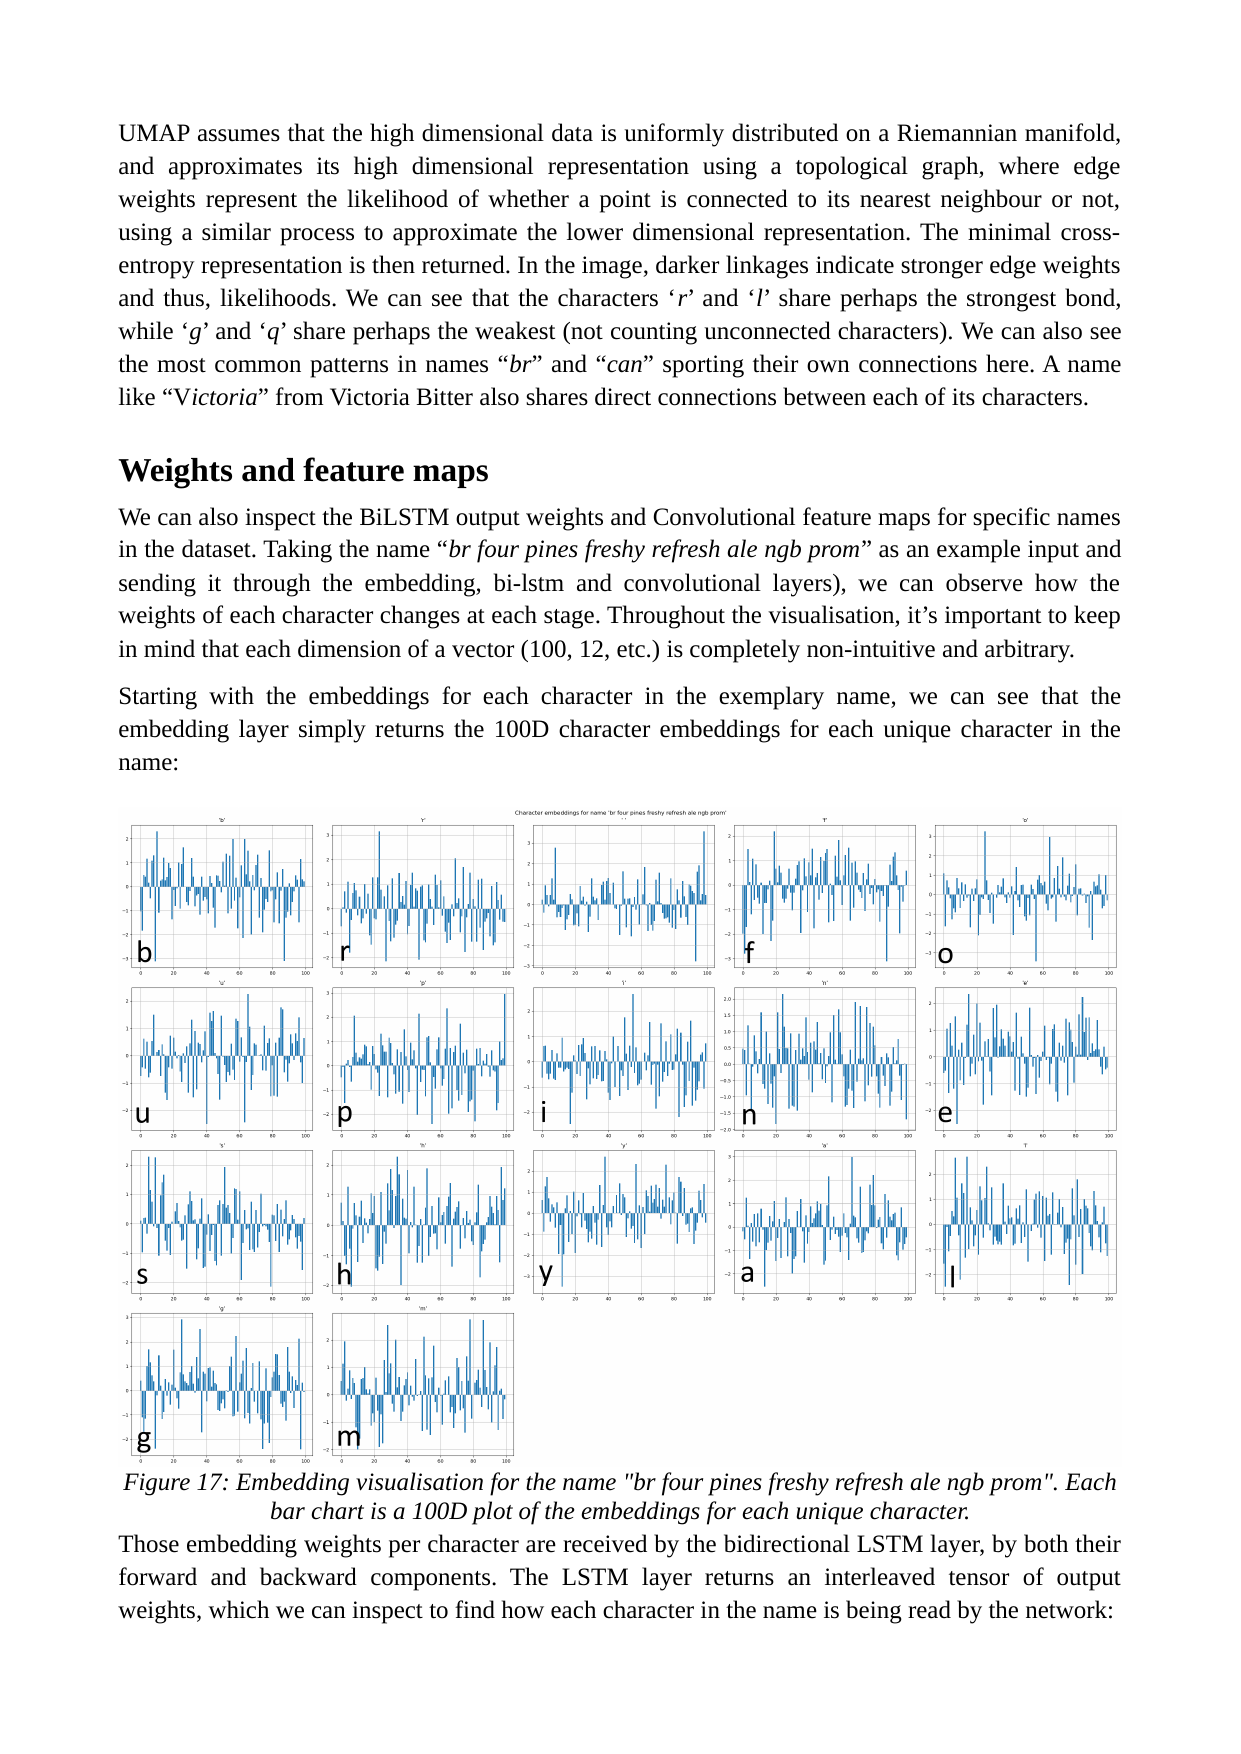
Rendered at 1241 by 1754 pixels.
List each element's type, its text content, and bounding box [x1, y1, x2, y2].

text We can also inspect the BiLSTM output weights and Convolutional feature maps for specific names in the dataset. Taking the name “br four pines freshy refresh ale ngb prom” as an example input and sending it through the embedding, bi-lstm and convolutional layers), we can observe how the weights of each character changes at each stage. Throughout the visualisation, it’s important to keep in mind that each dimension of a vector (100, 12, etc.) is completely non-intuitive and arbitrary. [118, 502, 1122, 662]
text [118, 795, 1122, 807]
picture [118, 807, 1123, 1467]
subtitle Weights and feature maps [118, 451, 1122, 489]
text Figure 17: Embedding visualisation for the name "br four pines freshy refresh ale ngb prom". Each bar chart is a 100D plot of the embeddings for each unique character. [118, 1467, 1122, 1524]
text UMAP assumes that the high dimensional data is uniformly distributed on a Riemannian manifold, and approximates its high dimensional representation using a topological graph, where edge weights represent the likelihood of whether a point is connected to its nearest neighbour or not, using a similar process to approximate the lower dimensional representation. The minimal cross-entropy representation is then returned. In the image, darker linkages indicate stronger edge weights and thus, likelihoods. We can see that the characters ‘r’ and ‘l’ share perhaps the strongest bond, while ‘g’ and ‘q’ share perhaps the weakest (not counting unconnected characters). We can also see the most common patterns in names “br” and “can” sporting their own connections here. A name like “Victoria” from Victoria Bitter also shares direct connections between each of its characters. [118, 118, 1122, 411]
text Starting with the embeddings for each character in the exemplary name, we can see that the embedding layer simply returns the 100D character embeddings for each unique character in the name: [118, 681, 1122, 776]
text Those embedding weights per character are received by the bidirectional LSTM layer, by both their forward and backward components. The LSTM layer returns an interleaved tensor of output weights, which we can inspect to find how each character in the name is being read by the network: [118, 1524, 1122, 1624]
